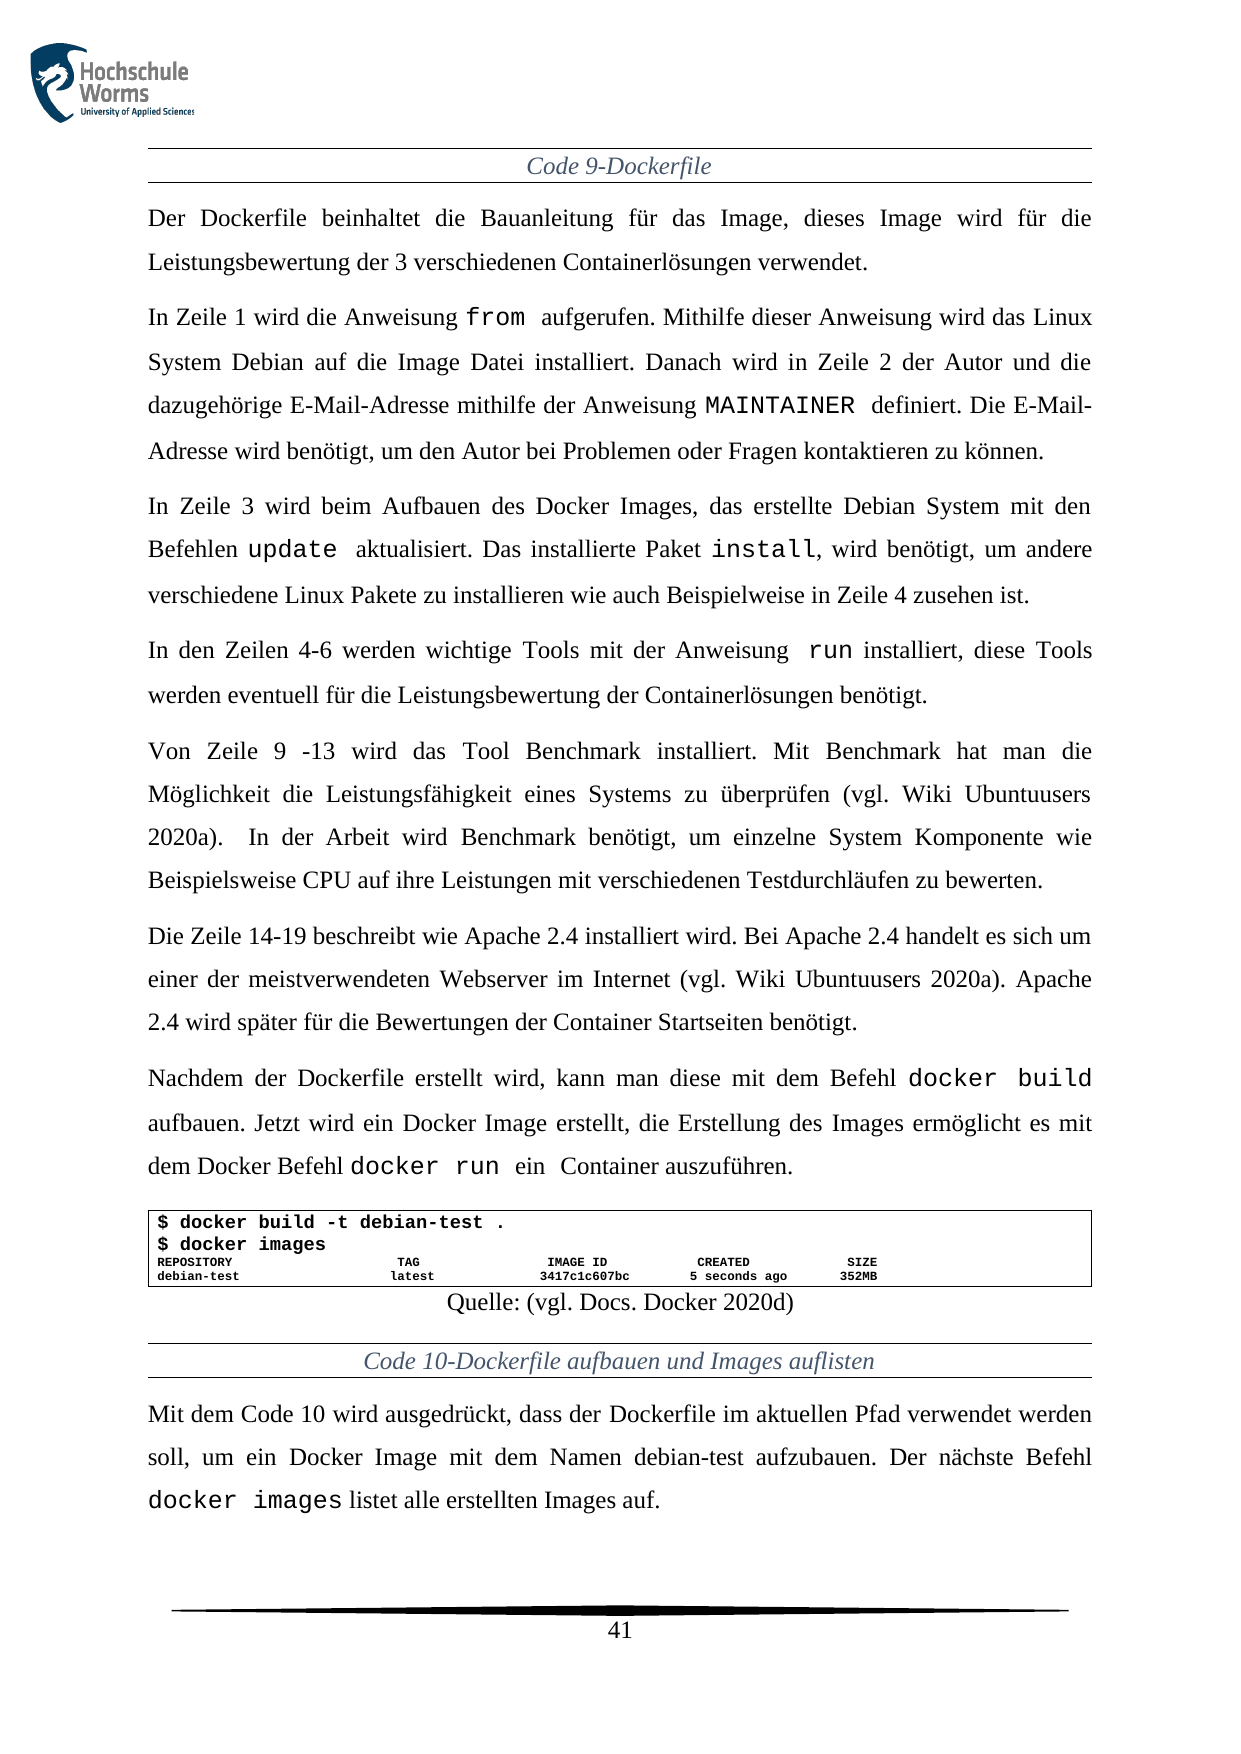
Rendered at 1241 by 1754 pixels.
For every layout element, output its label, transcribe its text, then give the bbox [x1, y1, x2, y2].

text debian-test latest 3417c1c607bc 5 seconds ago 352MB [149, 1267, 1091, 1286]
text Nachdem der Dockerfile erstellt wird, kann man diese mit dem Befehl docker build aufbauen. Jetzt wird ein Docker Image erstellt, die Erstellung des Images ermöglicht es mit dem Docker Befehl docker run ein Container auszuführen. [148, 1063, 1092, 1182]
text Quelle: (vgl. Docs. Docker 2020d) [148, 1287, 1092, 1316]
text REPOSITORY TAG IMAGE ID CREATED SIZE [149, 1253, 1091, 1267]
text Mit dem Code 10 wird ausgedrückt, dass der Dockerfile im aktuellen Pfad verwendet werden soll, um ein Docker Image mit dem Namen debian-test aufzubauen. Der nächste Befehl docker images listet alle erstellten Images auf. [148, 1399, 1092, 1516]
text In Zeile 3 wird beim Aufbauen des Docker Images, das erstellte Debian System mit den Befehlen update aktualisiert. Das installierte Paket install, wird benötigt, um andere verschiedene Linux Pakete zu installieren wie auch Beispielweise in Zeile 4 zusehen ist. [148, 491, 1092, 608]
text Von Zeile 9 -13 wird das Tool Benchmark installiert. Mit Benchmark hat man die Möglichkeit die Leistungsfähigkeit eines Systems zu überprüfen (vgl. Wiki Ubuntuusers 2020a). In der Arbeit wird Benchmark benötigt, um einzelne System Komponente wie Beispielsweise CPU auf ihre Leistungen mit verschiedenen Testdurchläufen zu bewerten. [148, 736, 1092, 894]
text In den Zeilen 4-6 werden wichtige Tools mit der Anweisung run installiert, diese Tools werden eventuell für die Leistungsbewertung der Containerlösungen benötigt. [148, 635, 1092, 709]
text $ docker images [149, 1231, 1091, 1253]
text $ docker build -t debian-test . [149, 1211, 1091, 1231]
text In Zeile 1 wird die Anweisung from aufgerufen. Mithilfe dieser Anweisung wird das Linux System Debian auf die Image Datei installiert. Danach wird in Zeile 2 der Autor und die dazugehörige E-Mail-Adresse mithilfe der Anweisung MAINTAINER definiert. Die E-Mail-Adresse wird benötigt, um den Autor bei Problemen oder Fragen kontaktieren zu können. [148, 302, 1092, 464]
text Code 10-Dockerfile aufbauen und Images auflisten [148, 1344, 1092, 1377]
text Die Zeile 14-19 beschreibt wie Apache 2.4 installiert wird. Bei Apache 2.4 handelt es sich um einer der meistverwendeten Webserver im Internet (vgl. Wiki Ubuntuusers 2020a). Apache 2.4 wird später für die Bewertungen der Container Startseiten benötigt. [148, 921, 1092, 1036]
text Der Dockerfile beinhaltet die Bauanleitung für das Image, dieses Image wird für die Leistungsbewertung der 3 verschiedenen Containerlösungen verwendet. [148, 203, 1092, 275]
text Code 9-Dockerfile [148, 149, 1092, 182]
